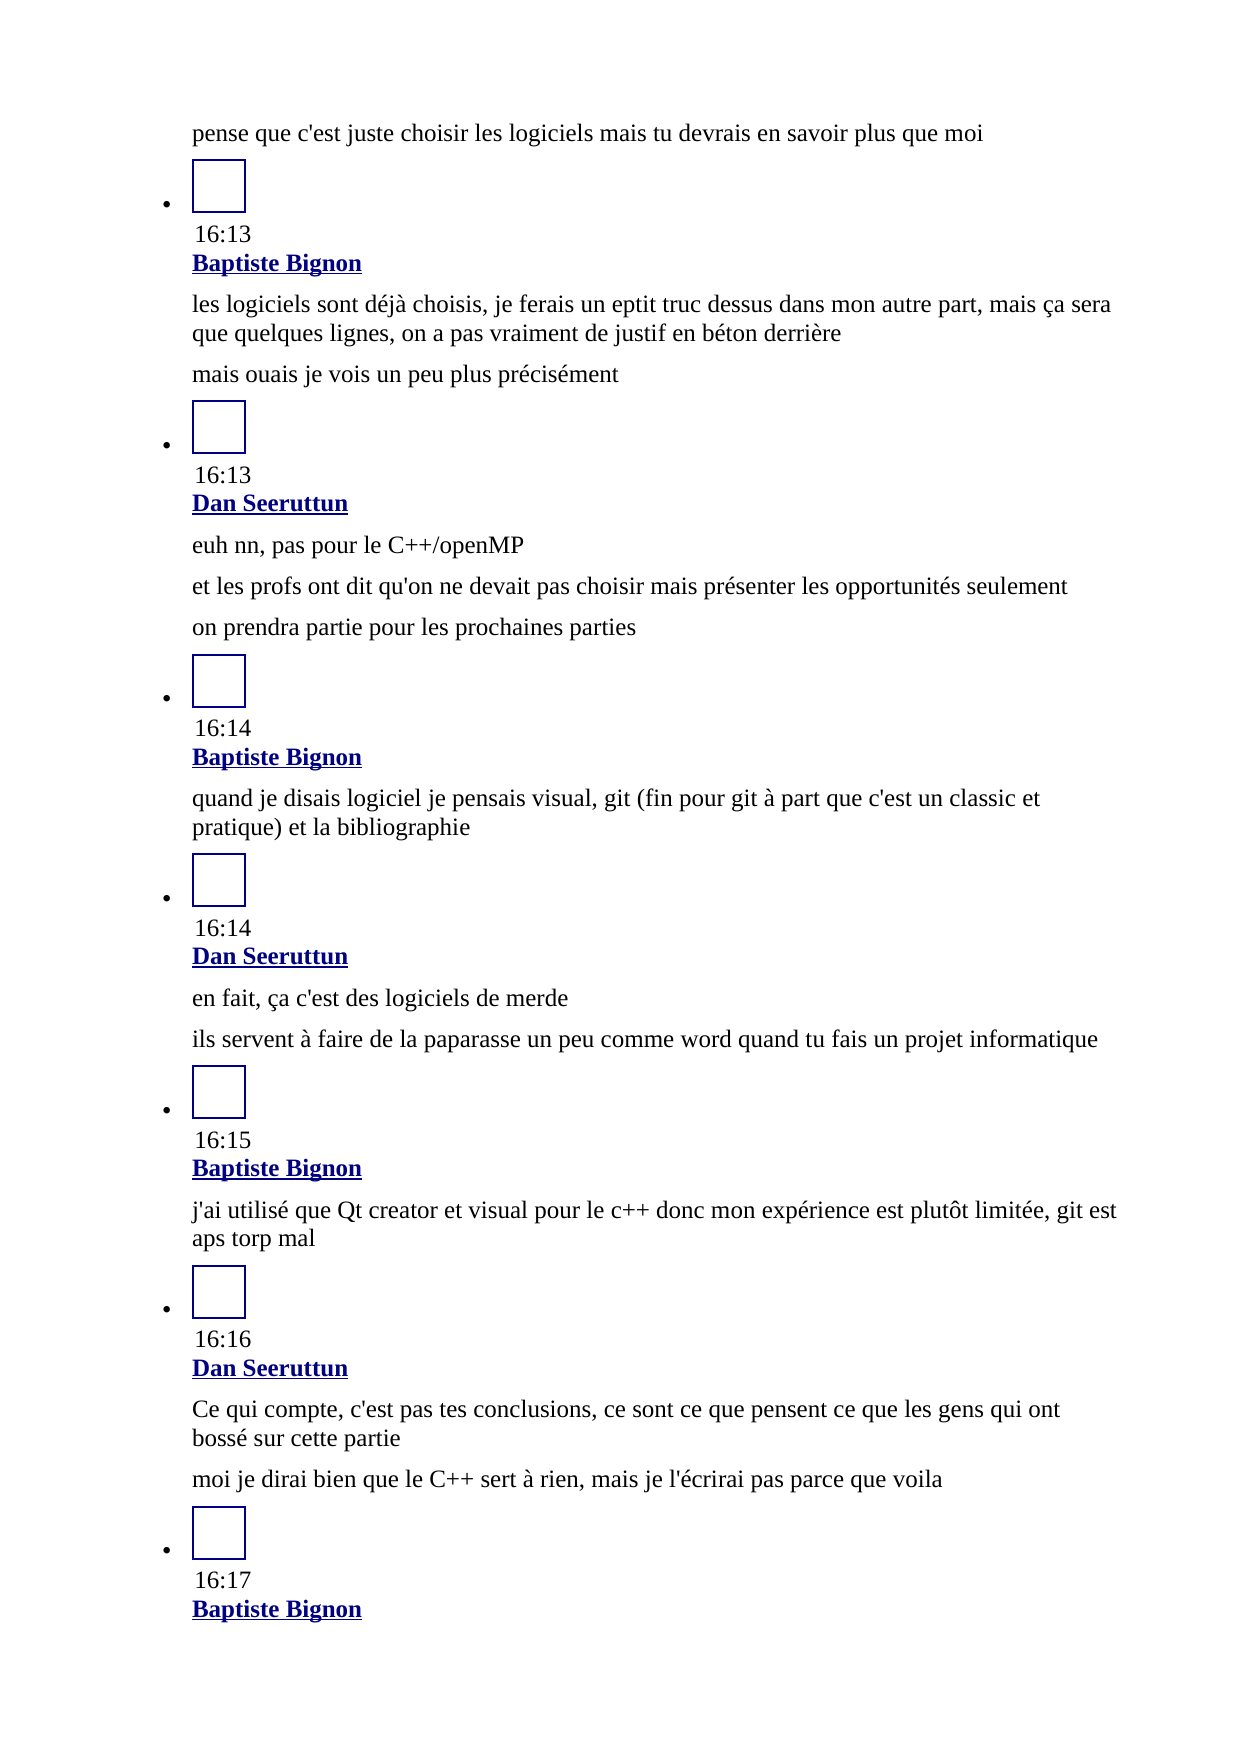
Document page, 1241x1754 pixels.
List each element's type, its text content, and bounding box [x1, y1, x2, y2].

list 16:17 [162, 1565, 1122, 1594]
list ils servent à faire de la paparasse un peu comme word quand tu fais un projet informatique [162, 1024, 1122, 1053]
list euh nn, pas pour le C++/openMP [162, 530, 1122, 558]
list 16:15 [162, 1125, 1122, 1153]
list mais ouais je vois un peu plus précisément [162, 359, 1122, 388]
list Ce qui compte, c'est pas tes conclusions, ce sont ce que pensent ce que les gens qui ont bossé sur cette partie [162, 1394, 1122, 1452]
list Baptiste Bignon [162, 248, 1122, 276]
list 16:14 [162, 713, 1122, 742]
list Baptiste Bignon [162, 1153, 1122, 1182]
list 16:13 [162, 460, 1122, 488]
list Dan Seeruttun [162, 488, 1122, 517]
list les logiciels sont déjà choisis, je ferais un eptit truc dessus dans mon autre part, mais ça sera que quelques lignes, on a pas vraiment de justif en béton derrière [162, 289, 1122, 346]
list 16:13 [162, 219, 1122, 248]
list Baptiste Bignon [162, 1594, 1122, 1623]
list moi je dirai bien que le C++ sert à rien, mais je l'écrirai pas parce que voila [162, 1464, 1122, 1493]
list Dan Seeruttun [162, 941, 1122, 970]
list et les profs ont dit qu'on ne devait pas choisir mais présenter les opportunités seulement [162, 571, 1122, 600]
list j'ai utilisé que Qt creator et visual pour le c++ donc mon expérience est plutôt limitée, git est aps torp mal [162, 1195, 1122, 1252]
list en fait, ça c'est des logiciels de merde [162, 983, 1122, 1011]
list Baptiste Bignon [162, 742, 1122, 771]
list quand je disais logiciel je pensais visual, git (fin pour git à part que c'est un classic et pratique) et la bibliographie [162, 783, 1122, 841]
list pense que c'est juste choisir les logiciels mais tu devrais en savoir plus que moi [162, 118, 1122, 147]
list 16:14 [162, 913, 1122, 941]
list 16:16 [162, 1324, 1122, 1353]
list Dan Seeruttun [162, 1353, 1122, 1382]
list on prendra partie pour les prochaines parties [162, 612, 1122, 641]
